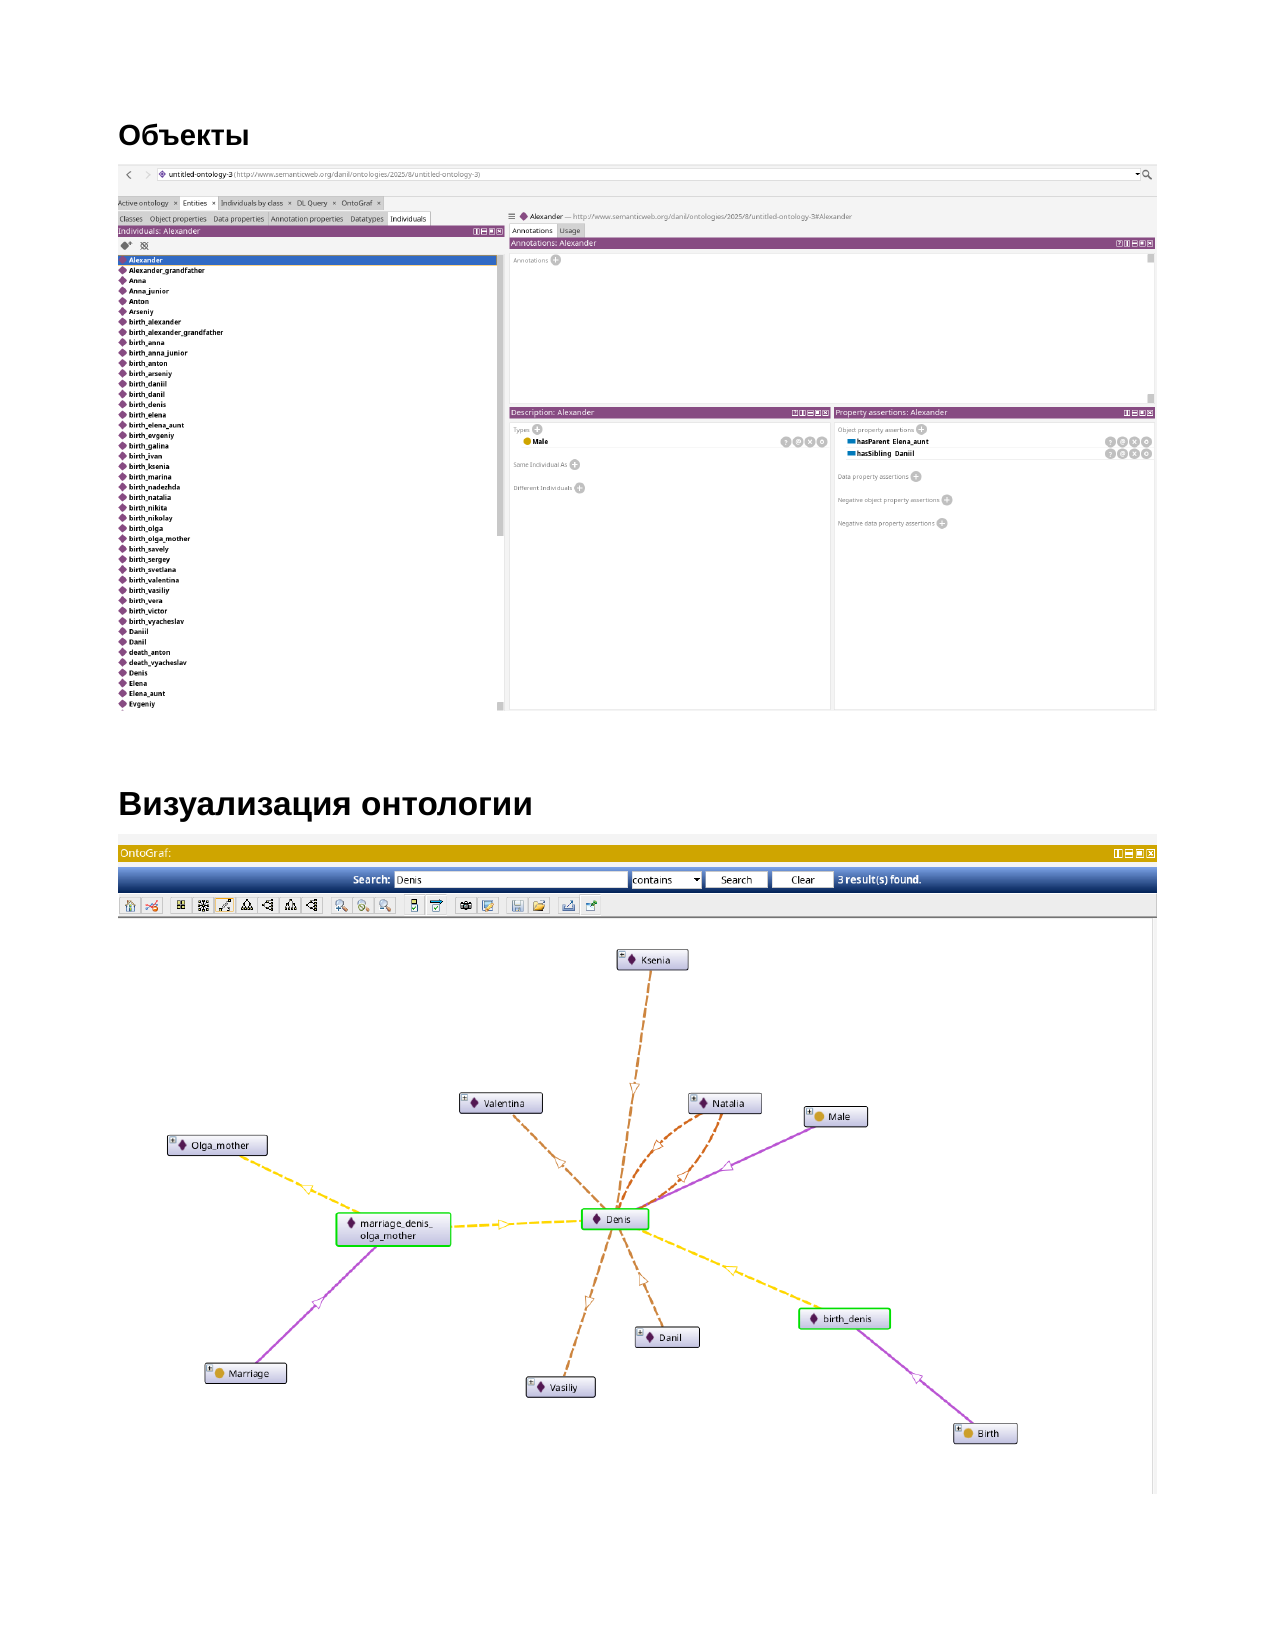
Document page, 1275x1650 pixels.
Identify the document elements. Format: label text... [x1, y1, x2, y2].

picture [118, 164, 1157, 711]
subtitle Визуализация онтологии [118, 784, 1157, 822]
picture [118, 834, 1157, 1494]
subtitle Объекты [118, 118, 1157, 152]
